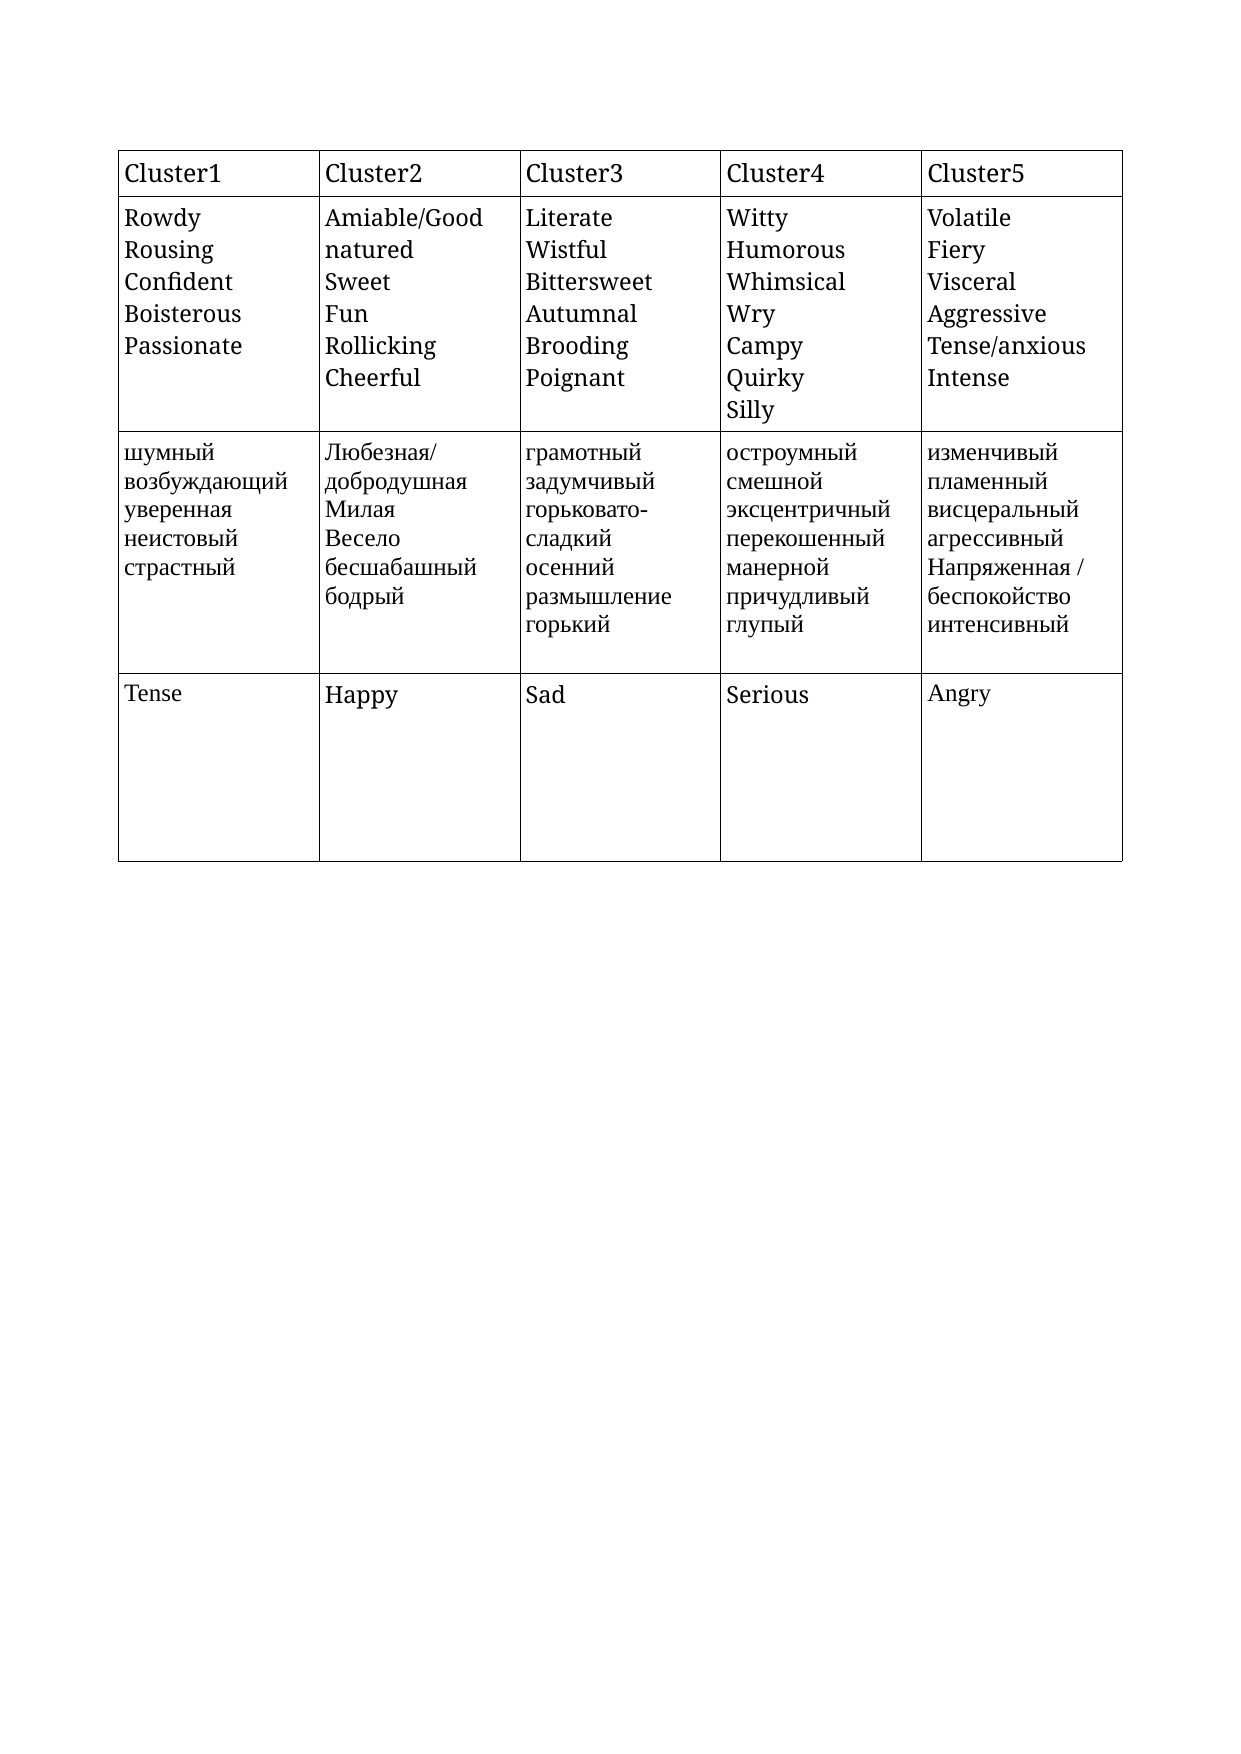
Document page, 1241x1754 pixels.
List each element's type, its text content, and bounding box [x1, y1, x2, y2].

table_header Cluster5 [922, 151, 1122, 196]
table_cell Tense [119, 674, 319, 861]
table_cell Amiable/Good natured Sweet Fun Rollicking Cheerful [320, 197, 520, 431]
table_cell грамотный задумчивый горьковато-сладкий осенний размышление горький [521, 432, 720, 673]
table_cell Rowdy Rousing Confident Boisterous Passionate [119, 197, 319, 431]
table_cell Happy [320, 674, 520, 861]
table_header Cluster4 [721, 151, 921, 196]
table_header Cluster3 [521, 151, 720, 196]
table_cell Angry [922, 674, 1122, 861]
table_cell Любезная/добродушная Милая Весело бесшабашный бодрый [320, 432, 520, 673]
table_cell Serious [721, 674, 921, 861]
table_header Cluster2 [320, 151, 520, 196]
table_cell остроумный смешной эксцентричный перекошенный манерной причудливый глупый [721, 432, 921, 673]
table_cell Volatile Fiery Visceral Aggressive Tense/anxious Intense [922, 197, 1122, 431]
table_cell Sad [521, 674, 720, 861]
table_cell Literate Wistful Bittersweet Autumnal Brooding Poignant [521, 197, 720, 431]
table_cell Witty Humorous Whimsical Wry Campy Quirky Silly [721, 197, 921, 431]
table_header Cluster1 [119, 151, 319, 196]
table_cell шумный возбуждающий уверенная неистовый страстный [119, 432, 319, 673]
table_cell изменчивый пламенный висцеральный агрессивный Напряженная / беспокойство интенсивный [922, 432, 1122, 673]
